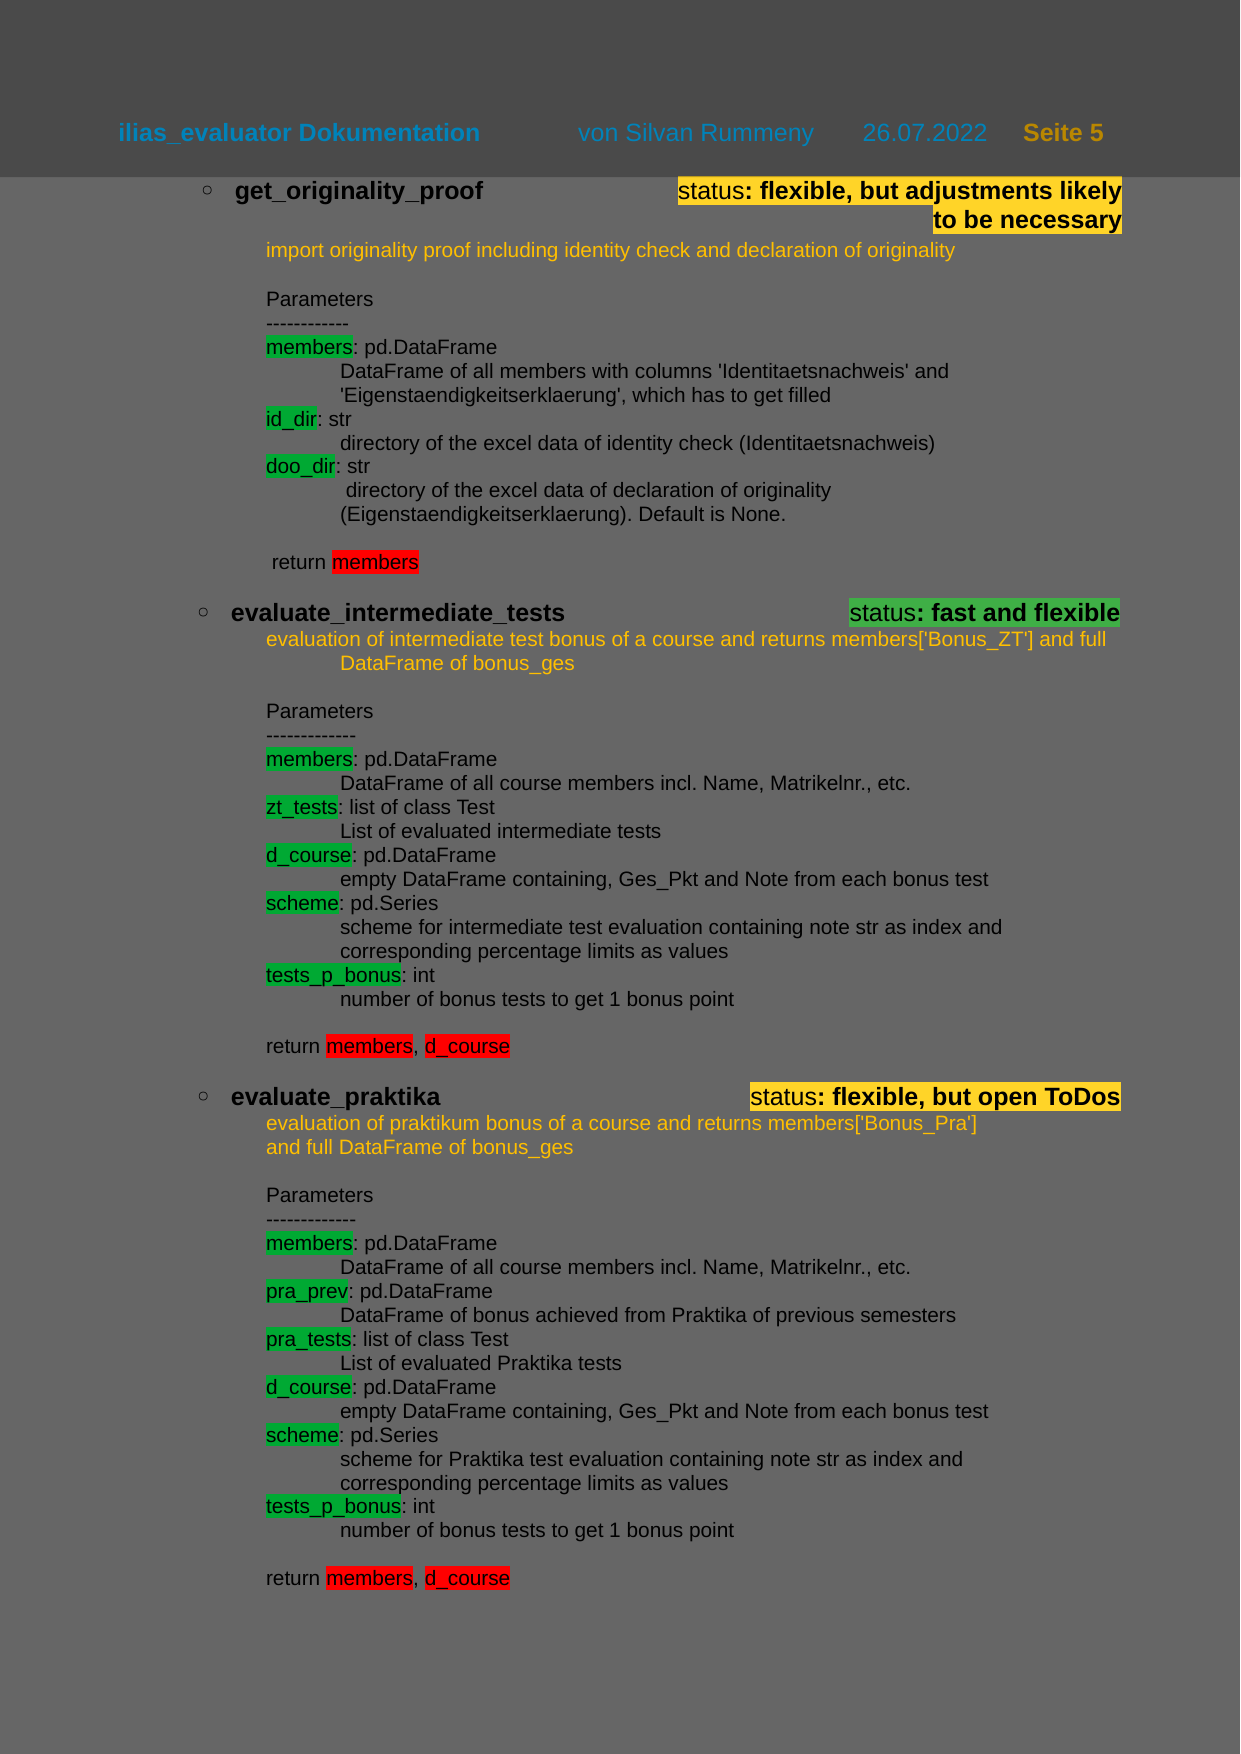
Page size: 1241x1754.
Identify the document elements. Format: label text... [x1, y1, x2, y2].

text DataFrame of all course members incl. Name, Matrikelnr., etc. [118, 771, 1122, 795]
text DataFrame of all members with columns 'Identitaetsnachweis' and 'Eigenstaendigkeitserklaerung', which has to get filled [118, 358, 1122, 406]
text doo_dir: str [118, 454, 1122, 478]
text evaluation of intermediate test bonus of a course and returns members['Bonus_ZT'] and full DataFrame of bonus_ges [118, 627, 1122, 675]
text return members, d_course [118, 1566, 1122, 1590]
text zt_tests: list of class Test [118, 795, 1122, 819]
text DataFrame of bonus achieved from Praktika of previous semesters [118, 1303, 1122, 1327]
list evaluate_intermediate_tests status: fast and flexible [193, 598, 1122, 627]
text ------------- [118, 1207, 1122, 1231]
text id_dir: str [118, 406, 1122, 430]
text return members [118, 550, 1122, 574]
text tests_p_bonus: int [118, 1494, 1122, 1518]
text directory of the excel data of identity check (Identitaetsnachweis) [118, 430, 1122, 454]
text DataFrame of all course members incl. Name, Matrikelnr., etc. [118, 1255, 1122, 1279]
text d_course: pd.DataFrame [118, 843, 1122, 867]
text corresponding percentage limits as values [118, 1470, 1122, 1494]
text Parameters [118, 287, 1122, 311]
text pra_tests: list of class Test [118, 1327, 1122, 1351]
list evaluate_praktika status: flexible, but open ToDos [193, 1082, 1122, 1111]
text ------------- [118, 723, 1122, 747]
text return members, d_course [118, 1034, 1122, 1058]
text pra_prev: pd.DataFrame [118, 1279, 1122, 1303]
text import originality proof including identity check and declaration of originality [118, 234, 1122, 263]
text d_course: pd.DataFrame [118, 1374, 1122, 1398]
text corresponding percentage limits as values [118, 938, 1122, 962]
text scheme for intermediate test evaluation containing note str as index and [118, 914, 1122, 938]
text List of evaluated Praktika tests [118, 1351, 1122, 1374]
text members: pd.DataFrame [118, 1231, 1122, 1255]
text scheme: pd.Series [118, 1422, 1122, 1446]
text evaluation of praktikum bonus of a course and returns members['Bonus_Pra'] [118, 1111, 1122, 1135]
text empty DataFrame containing, Ges_Pkt and Note from each bonus test [118, 1398, 1122, 1422]
list get_originality_proof status: flexible, but adjustments likely to be necessary [193, 178, 1122, 234]
text empty DataFrame containing, Ges_Pkt and Note from each bonus test [118, 867, 1122, 891]
text members: pd.DataFrame [118, 334, 1122, 358]
text number of bonus tests to get 1 bonus point [118, 986, 1122, 1010]
text Parameters [118, 1183, 1122, 1207]
text ------------ [118, 311, 1122, 334]
text and full DataFrame of bonus_ges [118, 1135, 1122, 1159]
text directory of the excel data of declaration of originality (Eigenstaendigkeitserklaerung). Default is None. [118, 478, 1122, 526]
text List of evaluated intermediate tests [118, 819, 1122, 843]
text Parameters [118, 699, 1122, 723]
text members: pd.DataFrame [118, 747, 1122, 771]
text number of bonus tests to get 1 bonus point [118, 1518, 1122, 1542]
text scheme for Praktika test evaluation containing note str as index and [118, 1446, 1122, 1470]
text scheme: pd.Series [118, 891, 1122, 914]
text tests_p_bonus: int [118, 962, 1122, 986]
